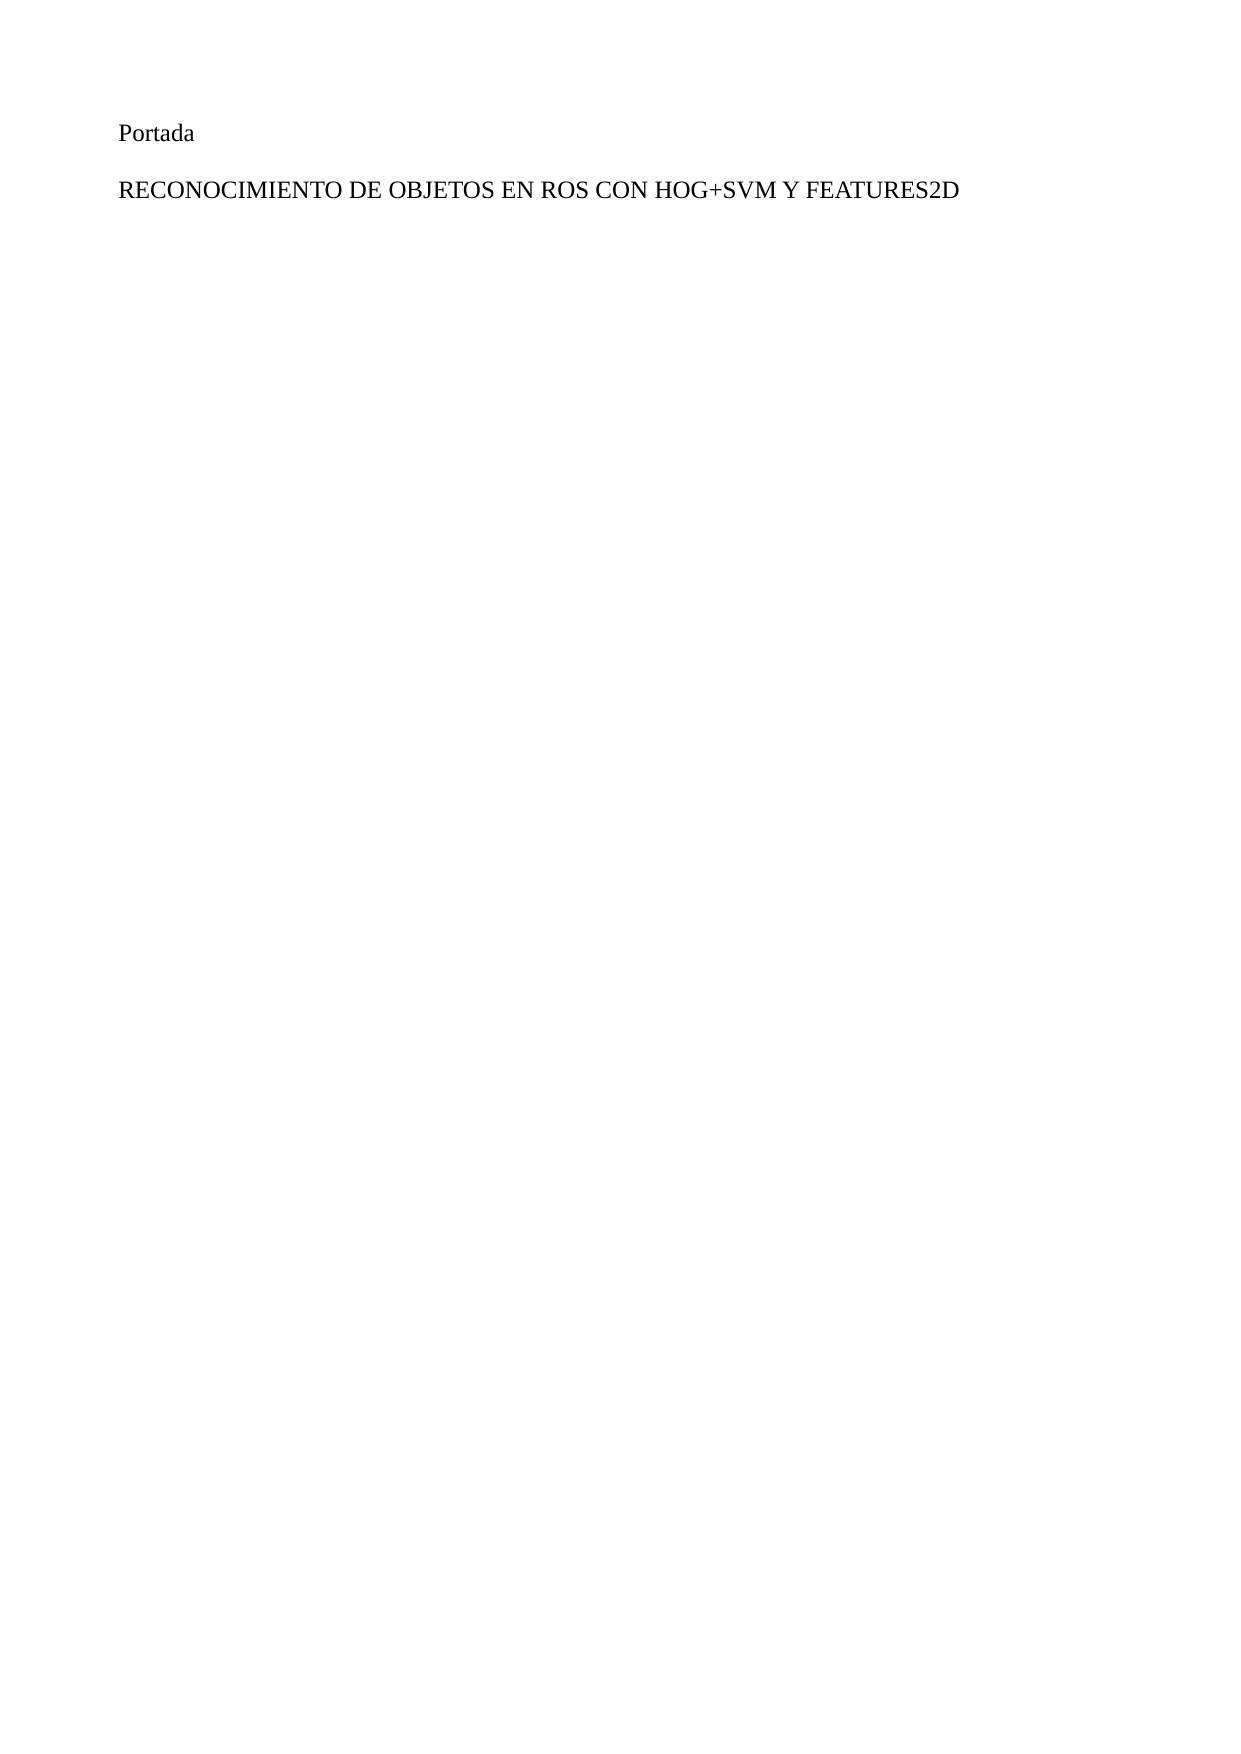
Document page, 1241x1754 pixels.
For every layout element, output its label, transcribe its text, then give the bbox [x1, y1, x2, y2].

text Portada [118, 118, 1122, 147]
text RECONOCIMIENTO DE OBJETOS EN ROS CON HOG+SVM Y FEATURES2D [118, 176, 1122, 204]
